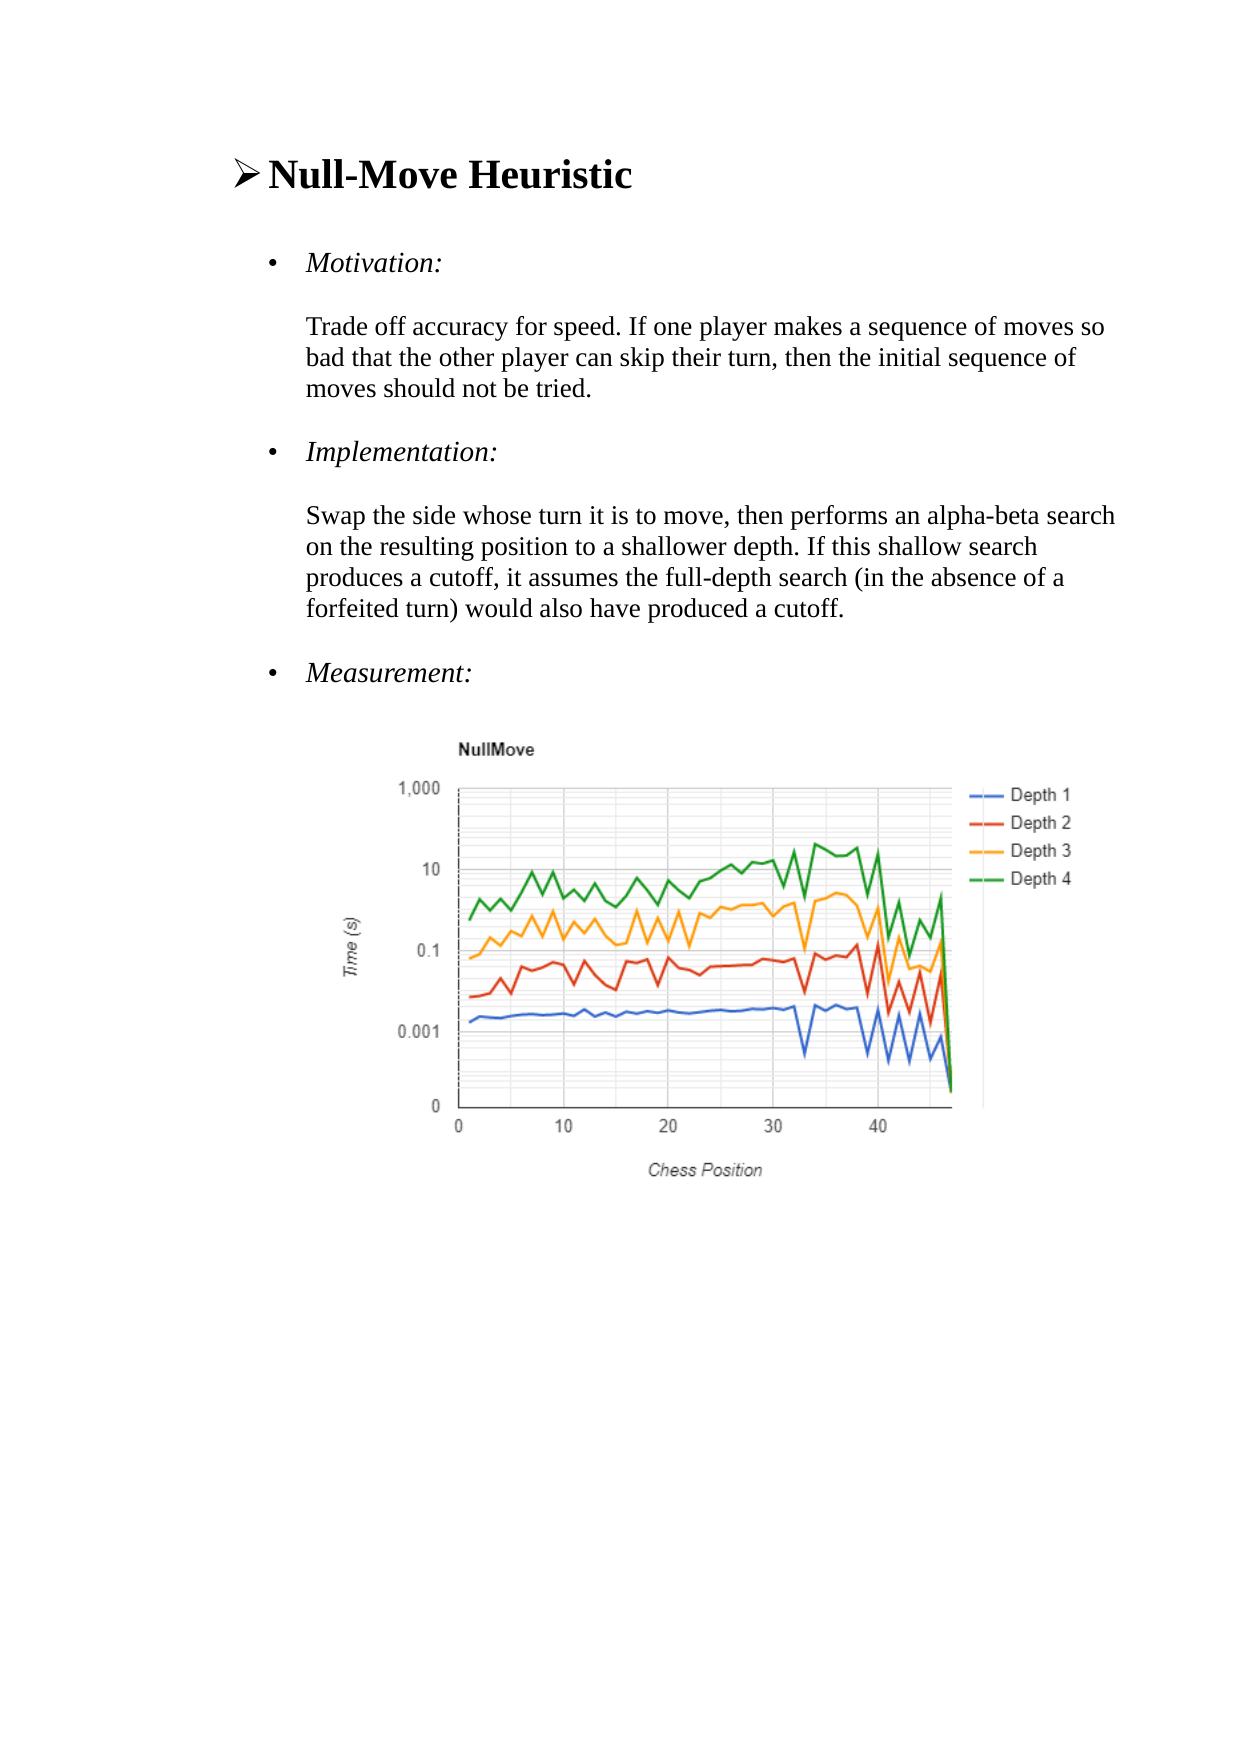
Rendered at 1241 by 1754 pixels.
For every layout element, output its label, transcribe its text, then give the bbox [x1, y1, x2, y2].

picture [305, 688, 1103, 1207]
list Motivation: Trade off accuracy for speed. If one player makes a sequence of moves so bad that the other player can skip their turn, then the initial sequence of moves should not be tried. [268, 245, 1122, 434]
list Implementation: Swap the side whose turn it is to move, then performs an alpha-beta search on the resulting position to a shallower depth. If this shallow search produces a cutoff, it assumes the full-depth search (in the absence of a forfeited turn) would also have produced a cutoff. [268, 434, 1122, 655]
list Measurement: [268, 655, 1122, 1238]
list Null-Move Heuristic [231, 149, 1122, 245]
